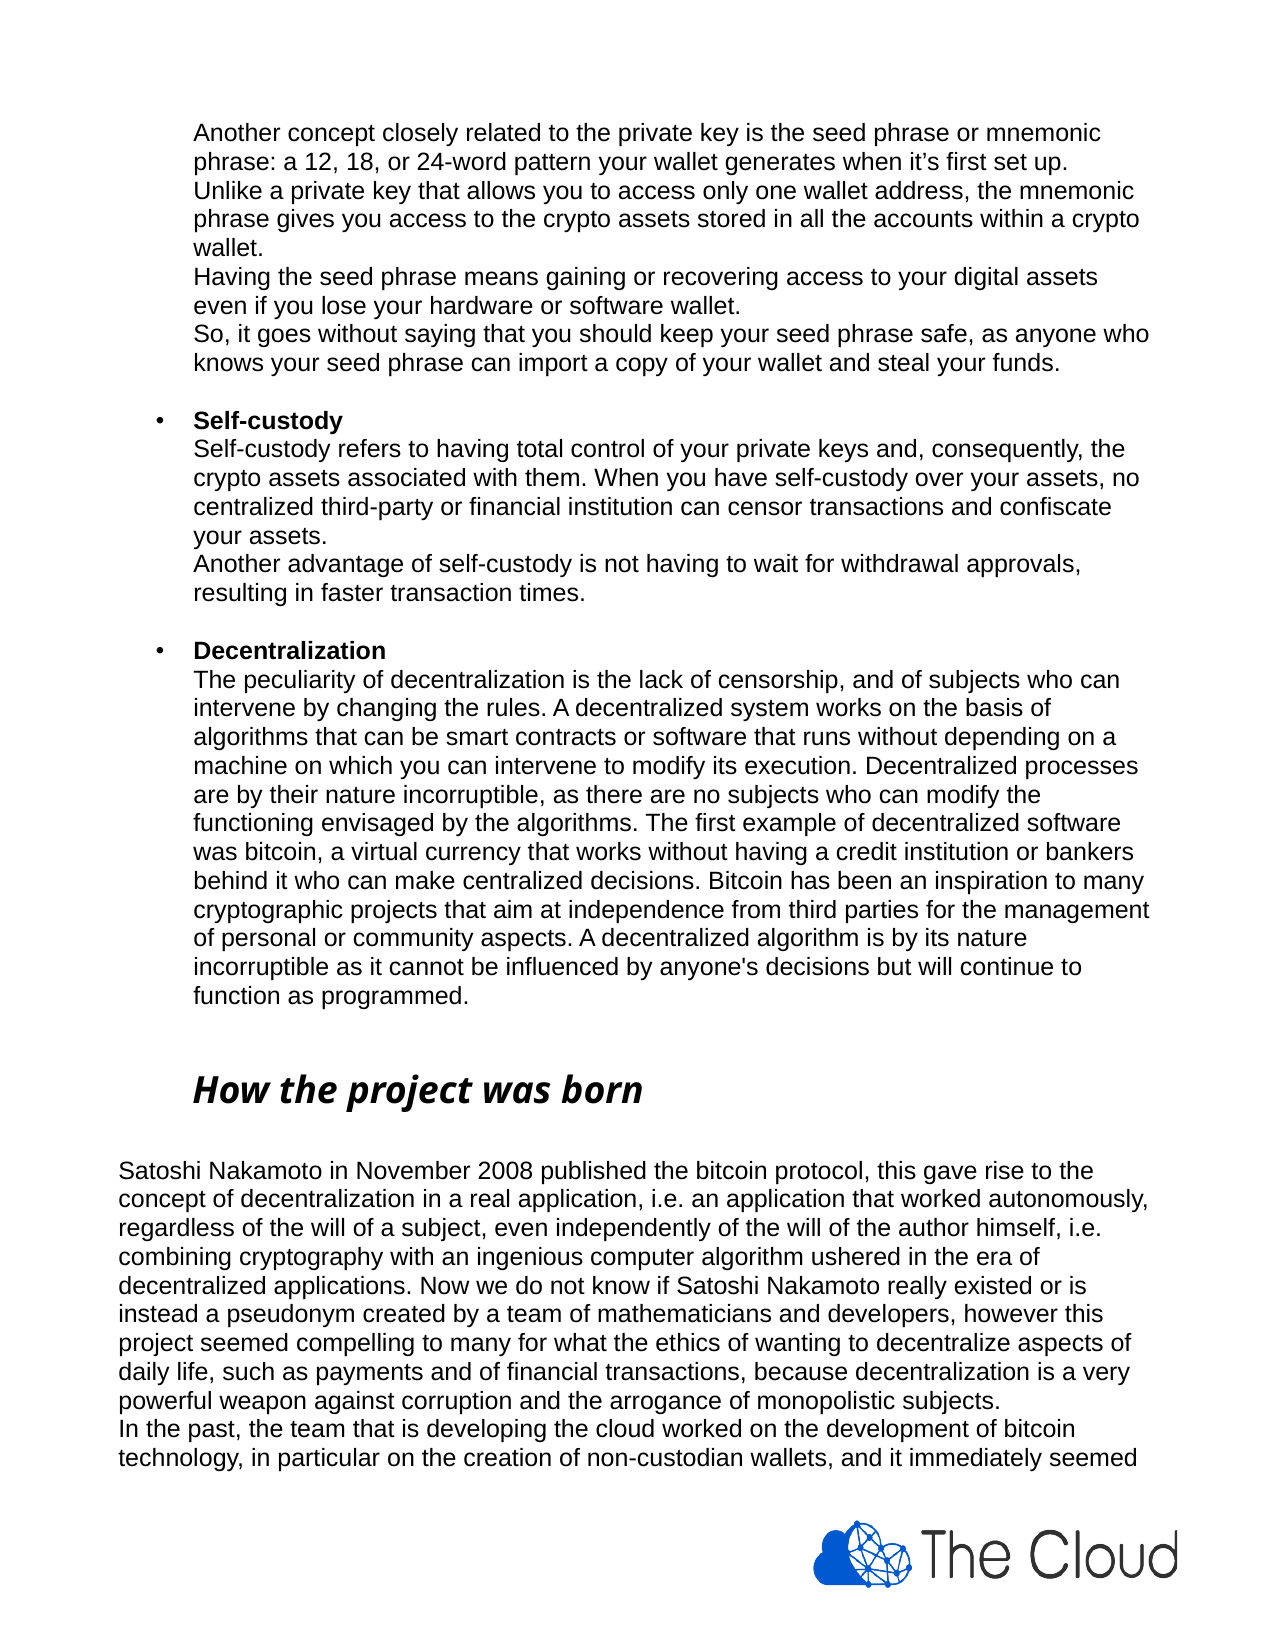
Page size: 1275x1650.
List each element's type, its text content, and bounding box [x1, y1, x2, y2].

list Decentralization [156, 636, 1157, 664]
list Self-custody [156, 406, 1157, 434]
picture [813, 1520, 1178, 1588]
text Satoshi Nakamoto in November 2008 published the bitcoin protocol, this gave rise to the concept of decentralization in a real application, i.e. an application that worked autonomously, regardless of the will of a subject, even independently of the will of the author himself, i.e. combining cryptography with an ingenious computer algorithm ushered in the era of decentralized applications. Now we do not know if Satoshi Nakamoto really existed or is instead a pseudonym created by a team of mathematicians and developers, however this project seemed compelling to many for what the ethics of wanting to decentralize aspects of daily life, such as payments and of financial transactions, because decentralization is a very powerful weapon against corruption and the arrogance of monopolistic subjects. In the past, the team that is developing the cloud worked on the development of bitcoin technology, in particular on the creation of non-custodian wallets, and it immediately seemed [118, 1127, 1157, 1472]
list Self-custody refers to having total control of your private keys and, consequently, the crypto assets associated with them. When you have self-custody over your assets, no centralized third-party or financial institution can censor transactions and confiscate your assets. [156, 434, 1157, 549]
list Having the seed phrase means gaining or recovering access to your digital assets even if you lose your hardware or software wallet. [156, 262, 1157, 319]
list Another concept closely related to the private key is the seed phrase or mnemonic phrase: a 12, 18, or 24-word pattern your wallet generates when it’s first set up. [156, 118, 1157, 176]
list Unlike a private key that allows you to access only one wallet address, the mnemonic phrase gives you access to the crypto assets stored in all the accounts within a crypto wallet. [156, 176, 1157, 262]
list The peculiarity of decentralization is the lack of censorship, and of subjects who can intervene by changing the rules. A decentralized system works on the basis of algorithms that can be smart contracts or software that runs without depending on a machine on which you can intervene to modify its execution. Decentralized processes are by their nature incorruptible, as there are no subjects who can modify the functioning envisaged by the algorithms. The first example of decentralized software was bitcoin, a virtual currency that works without having a credit institution or bankers behind it who can make centralized decisions. Bitcoin has been an inspiration to many cryptographic projects that aim at independence from third parties for the management of personal or community aspects. A decentralized algorithm is by its nature incorruptible as it cannot be influenced by anyone's decisions but will continue to function as programmed. [156, 664, 1157, 1009]
subtitle How the project was born [118, 1063, 1157, 1114]
list Another advantage of self-custody is not having to wait for withdrawal approvals, resulting in faster transaction times. [156, 549, 1157, 636]
list So, it goes without saying that you should keep your seed phrase safe, as anyone who knows your seed phrase can import a copy of your wallet and steal your funds. [156, 319, 1157, 377]
